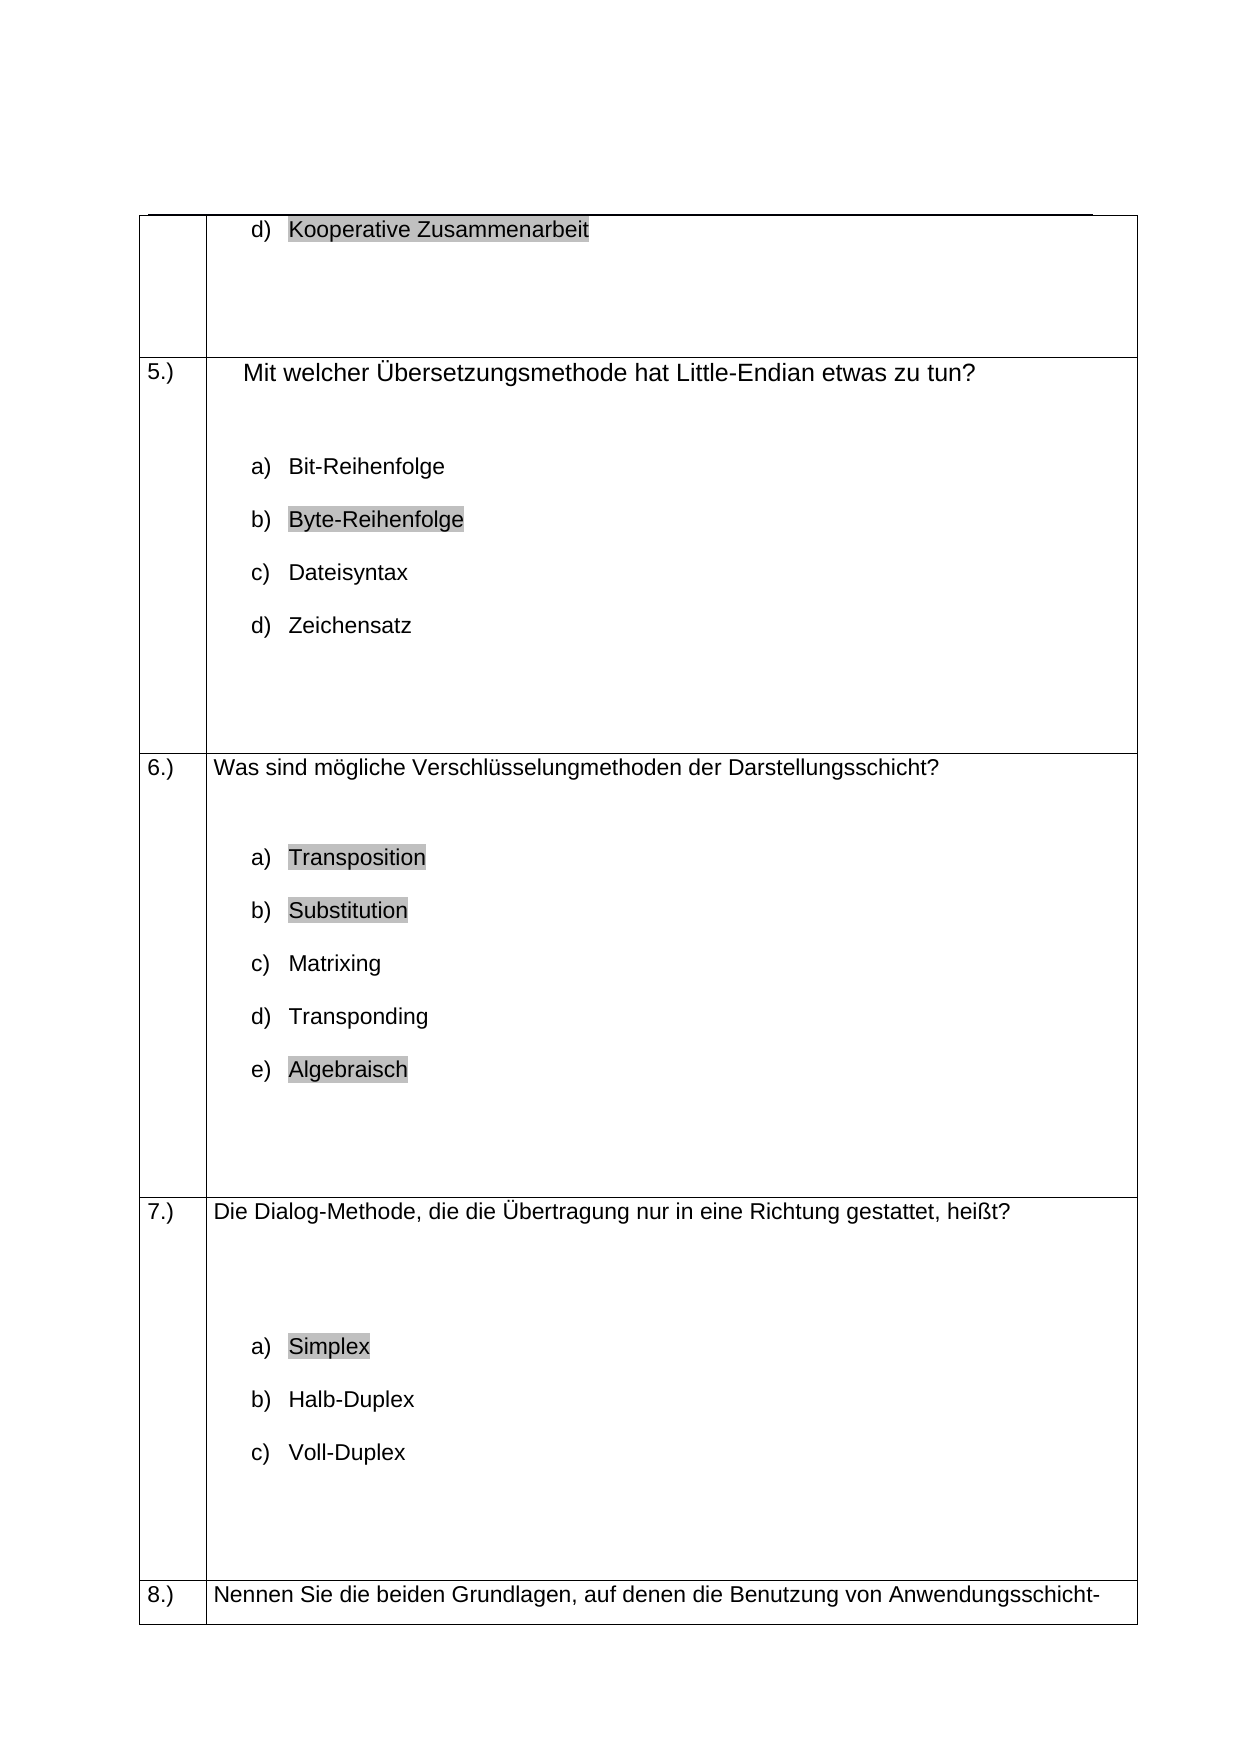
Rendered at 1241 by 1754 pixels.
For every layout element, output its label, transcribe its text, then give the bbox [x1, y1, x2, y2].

table_cell [140, 216, 206, 357]
table_cell [140, 358, 206, 753]
table_cell [140, 754, 206, 1197]
table_cell Mit welcher Übersetzungsmethode hat Little-Endian etwas zu tun? Bit-Reihenfolge Byte-Reihenfolge Dateisyntax Zeichensatz [207, 358, 1137, 753]
table_cell Nennen Sie die beiden Grundlagen, auf denen die Benutzung von Anwendungsschicht- [207, 1581, 1137, 1624]
table_cell Die Dialog-Methode, die die Übertragung nur in eine Richtung gestattet, heißt? Simplex Halb-Duplex Voll-Duplex [207, 1198, 1137, 1580]
table_cell Was sind mögliche Verschlüsselungmethoden der Darstellungsschicht? Transposition Substitution Matrixing Transponding Algebraisch [207, 754, 1137, 1197]
table_cell Welcher Typ der Service-Benutzung erfordert die größtmögliche Zusammenarbeit zwischen den Betriebssystemen? Fernbetrieb Abfangen von Betriebssystem-Aufrufen Standalone-Systeme Kooperative Zusammenarbeit [207, 216, 1137, 357]
table_cell [140, 1198, 206, 1580]
table_cell [140, 1581, 206, 1624]
